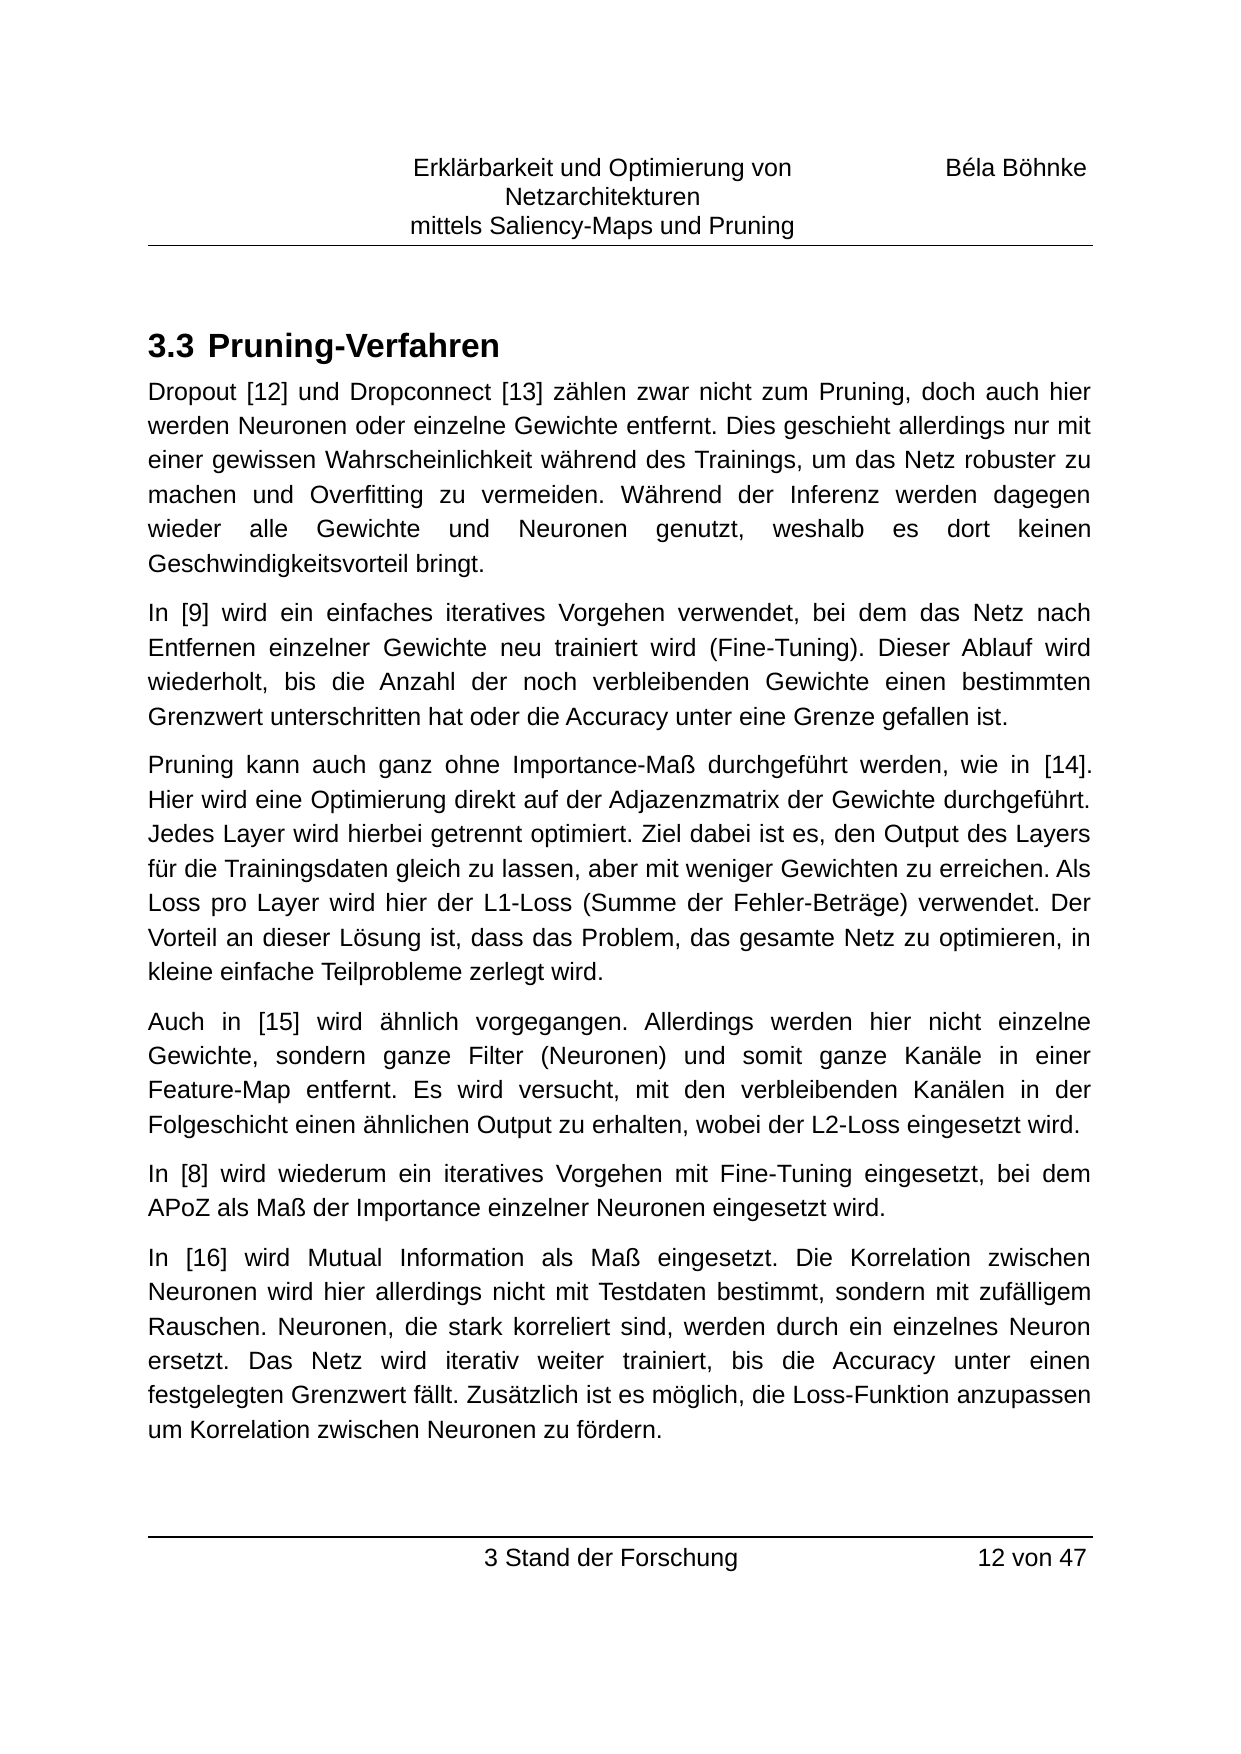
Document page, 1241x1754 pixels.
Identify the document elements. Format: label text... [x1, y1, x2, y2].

text Pruning kann auch ganz ohne Importance-Maß durchgeführt werden, wie in [14]. Hier wird eine Optimierung direkt auf der Adjazenzmatrix der Gewichte durchgeführt. Jedes Layer wird hierbei getrennt optimiert. Ziel dabei ist es, den Output des Layers für die Trainingsdaten gleich zu lassen, aber mit weniger Gewichten zu erreichen. Als Loss pro Layer wird hier der L1-Loss (Summe der Fehler-Beträge) verwendet. Der Vorteil an dieser Lösung ist, dass das Problem, das gesamte Netz zu optimieren, in kleine einfache Teilprobleme zerlegt wird. [148, 751, 1093, 986]
text In [8] wird wiederum ein iteratives Vorgehen mit Fine-Tuning eingesetzt, bei dem APoZ als Maß der Importance einzelner Neuronen eingesetzt wird. [148, 1159, 1093, 1222]
subtitle Pruning-Verfahren [148, 325, 1093, 364]
text In [16] wird Mutual Information als Maß eingesetzt. Die Korrelation zwischen Neuronen wird hier allerdings nicht mit Testdaten bestimmt, sondern mit zufälligem Rauschen. Neuronen, die stark korreliert sind, werden durch ein einzelnes Neuron ersetzt. Das Netz wird iterativ weiter trainiert, bis die Accuracy unter einen festgelegten Grenzwert fällt. Zusätzlich ist es möglich, die Loss-Funktion anzupassen um Korrelation zwischen Neuronen zu fördern. [148, 1242, 1093, 1444]
text Auch in [15] wird ähnlich vorgegangen. Allerdings werden hier nicht einzelne Gewichte, sondern ganze Filter (Neuronen) und somit ganze Kanäle in einer Feature-Map entfernt. Es wird versucht, mit den verbleibenden Kanälen in der Folgeschicht einen ähnlichen Output zu erhalten, wobei der L2-Loss eingesetzt wird. [148, 1006, 1093, 1139]
text In [9] wird ein einfaches iteratives Vorgehen verwendet, bei dem das Netz nach Entfernen einzelner Gewichte neu trainiert wird (Fine-Tuning). Dieser Ablauf wird wiederholt, bis die Anzahl der noch verbleibenden Gewichte einen bestimmten Grenzwert unterschritten hat oder die Accuracy unter eine Grenze gefallen ist. [148, 598, 1093, 730]
text Dropout [12] und Dropconnect [13] zählen zwar nicht zum Pruning, doch auch hier werden Neuronen oder einzelne Gewichte entfernt. Dies geschieht allerdings nur mit einer gewissen Wahrscheinlichkeit während des Trainings, um das Netz robuster zu machen und Overfitting zu vermeiden. Während der Inferenz werden dagegen wieder alle Gewichte und Neuronen genutzt, weshalb es dort keinen Geschwindigkeitsvorteil bringt. [148, 377, 1093, 578]
